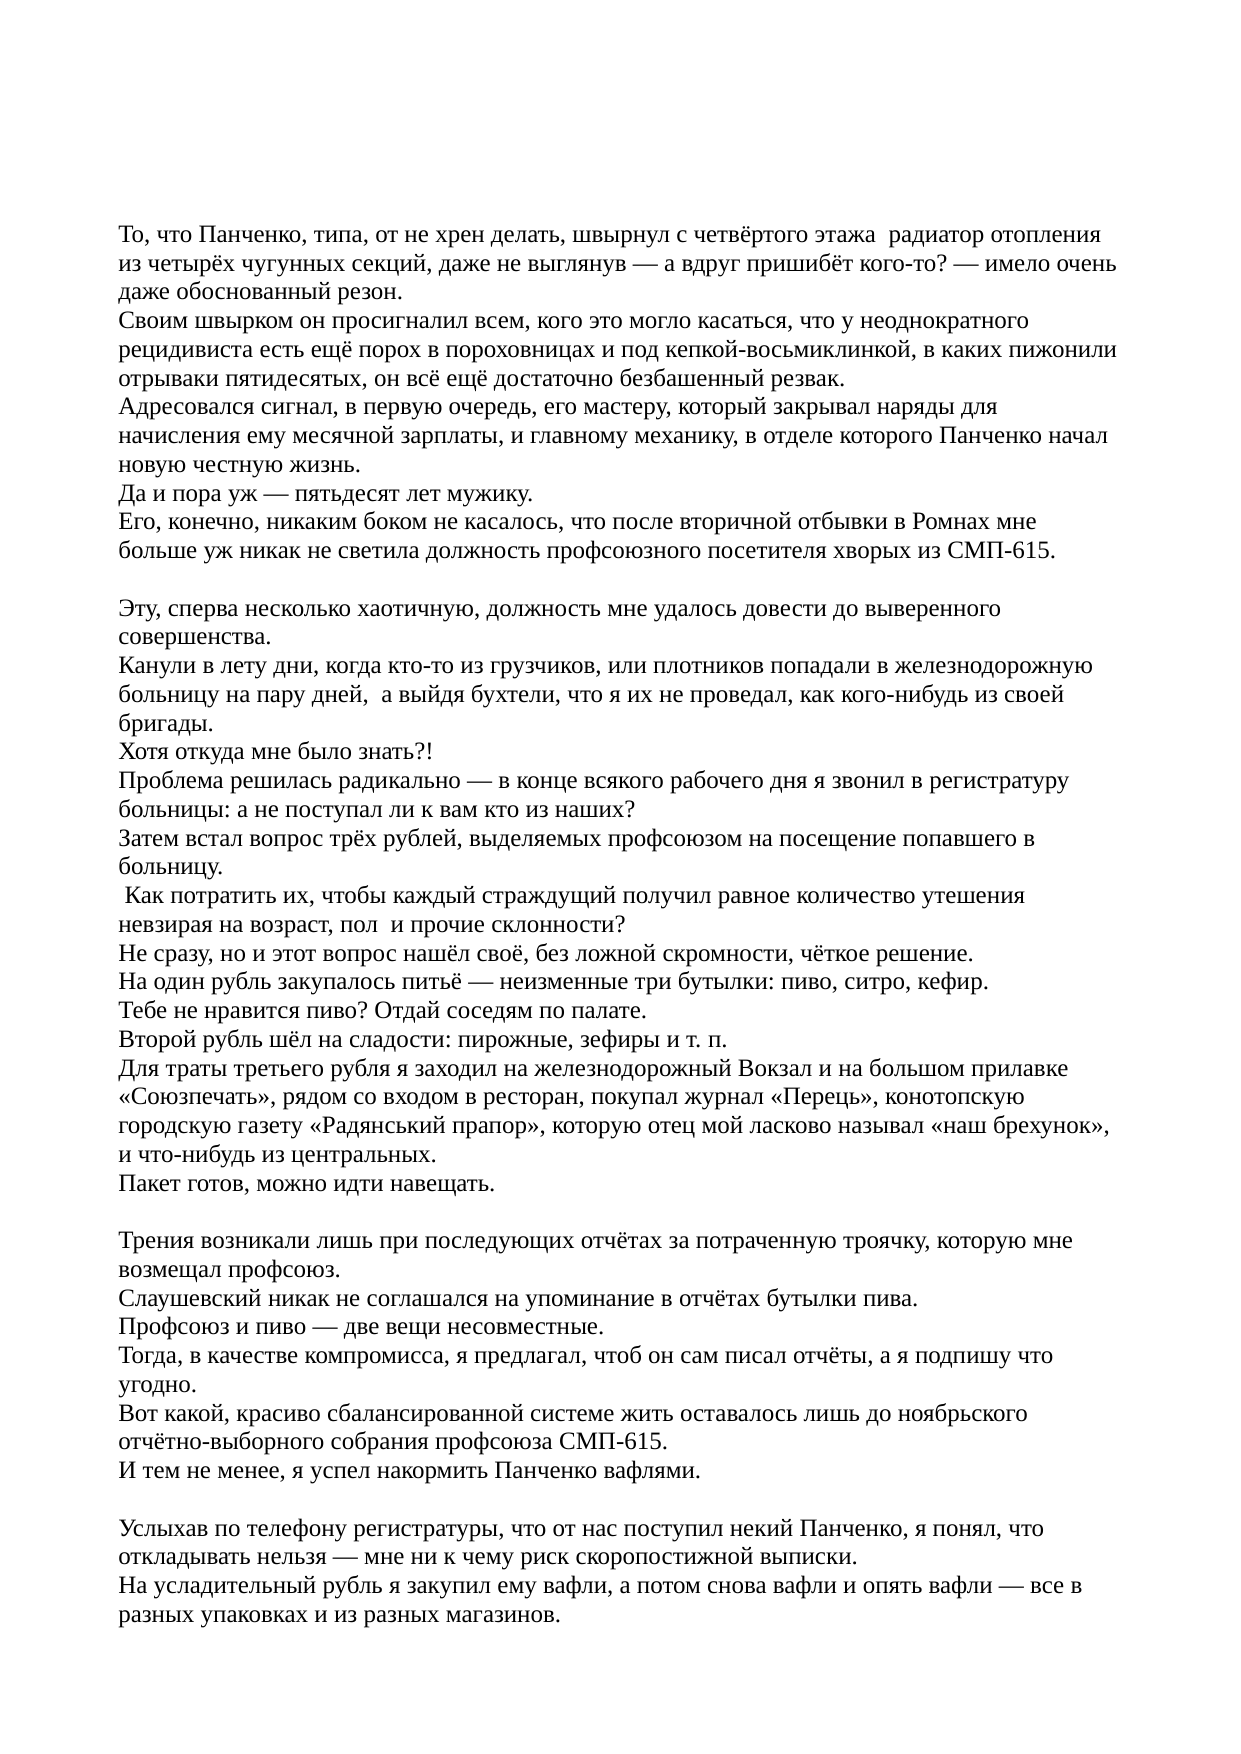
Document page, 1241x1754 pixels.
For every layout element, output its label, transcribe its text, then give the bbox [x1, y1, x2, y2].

text Для траты третьего рубля я заходил на железнодорожный Вокзал и на большом прилавке «Союзпечать», рядом со входом в ресторан, покупал журнал «Перець», конотопскую городскую газету «Радянський прапор», которую отец мой ласково называл «наш брехунок», и что-нибудь из центральных. [118, 1053, 1122, 1168]
text Да и пора уж — пятьдесят лет мужику. [118, 478, 1122, 506]
text Тогда, в качестве компромисса, я предлагал, чтоб он сам писал отчёты, а я подпишу что угодно. [118, 1340, 1122, 1398]
text Как потратить их, чтобы каждый страждущий получил равное количество утешения невзирая на возраст, пол и прочие склонности? [118, 880, 1122, 938]
text Эту, сперва несколько хаотичную, должность мне удалось довести до выверенного совершенства. [118, 593, 1122, 650]
text Пакет готов, можно идти навещать. [118, 1168, 1122, 1196]
text Его, конечно, никаким боком не касалось, что после вторичной отбывки в Ромнах мне больше уж никак не светила должность профсоюзного посетителя хворых из СМП-615. [118, 506, 1122, 564]
text На усладительный рубль я закупил ему вафли, а потом снова вафли и опять вафли — все в разных упаковках и из разных магазинов. [118, 1570, 1122, 1628]
text Своим швырком он просигналил всем, кого это могло касаться, что у неоднократного рецидивиста есть ещё порох в пороховницах и под кепкой-восьмиклинкой, в каких пижонили отрываки пятидесятых, он всё ещё достаточно безбашенный резвак. [118, 305, 1122, 391]
text Услыхав по телефону регистратуры, что от нас поступил некий Панченко, я понял, что откладывать нельзя — мне ни к чему риск скоропостижной выписки. [118, 1513, 1122, 1570]
text Адресовался сигнал, в первую очередь, его мастеру, который закрывал наряды для начисления ему месячной зарплаты, и главному механику, в отделе которого Панченко начал новую честную жизнь. [118, 391, 1122, 478]
text На один рубль закупалось питьё — неизменные три бутылки: пиво, ситро, кефир. [118, 966, 1122, 995]
text Затем встал вопрос трёх рублей, выделяемых профсоюзом на посещение попавшего в больницу. [118, 823, 1122, 880]
text Хотя откуда мне было знать?! [118, 736, 1122, 765]
text Второй рубль шёл на сладости: пирожные, зефиры и т. п. [118, 1024, 1122, 1053]
text Не сразу, но и этот вопрос нашёл своё, без ложной скромности, чёткое решение. [118, 938, 1122, 966]
text Профсоюз и пиво — две вещи несовместные. [118, 1311, 1122, 1340]
text Слаушевский никак не соглашался на упоминание в отчётах бутылки пива. [118, 1283, 1122, 1311]
text Трения возникали лишь при последующих отчётах за потраченную троячку, которую мне возмещал профсоюз. [118, 1225, 1122, 1283]
text Канули в лету дни, когда кто-то из грузчиков, или плотников попадали в железнодорожную больницу на пару дней, а выйдя бухтели, что я их не проведал, как кого-нибудь из своей бригады. [118, 650, 1122, 736]
text Проблема решилась радикально — в конце всякого рабочего дня я звонил в регистратуру больницы: а не поступал ли к вам кто из наших? [118, 765, 1122, 823]
text И тем не менее, я успел накормить Панченко вафлями. [118, 1455, 1122, 1484]
text То, что Панченко, типа, от не хрен делать, швырнул с четвёртого этажа радиатор отопления из четырёх чугунных секций, даже не выглянув — а вдруг пришибёт кого-то? — имело очень даже обоснованный резон. [118, 219, 1122, 305]
text Вот какой, красиво сбалансированной системе жить оставалось лишь до ноябрьского отчётно-выборного собрания профсоюза СМП-615. [118, 1398, 1122, 1455]
text Тебе не нравится пиво? Отдай соседям по палате. [118, 995, 1122, 1024]
